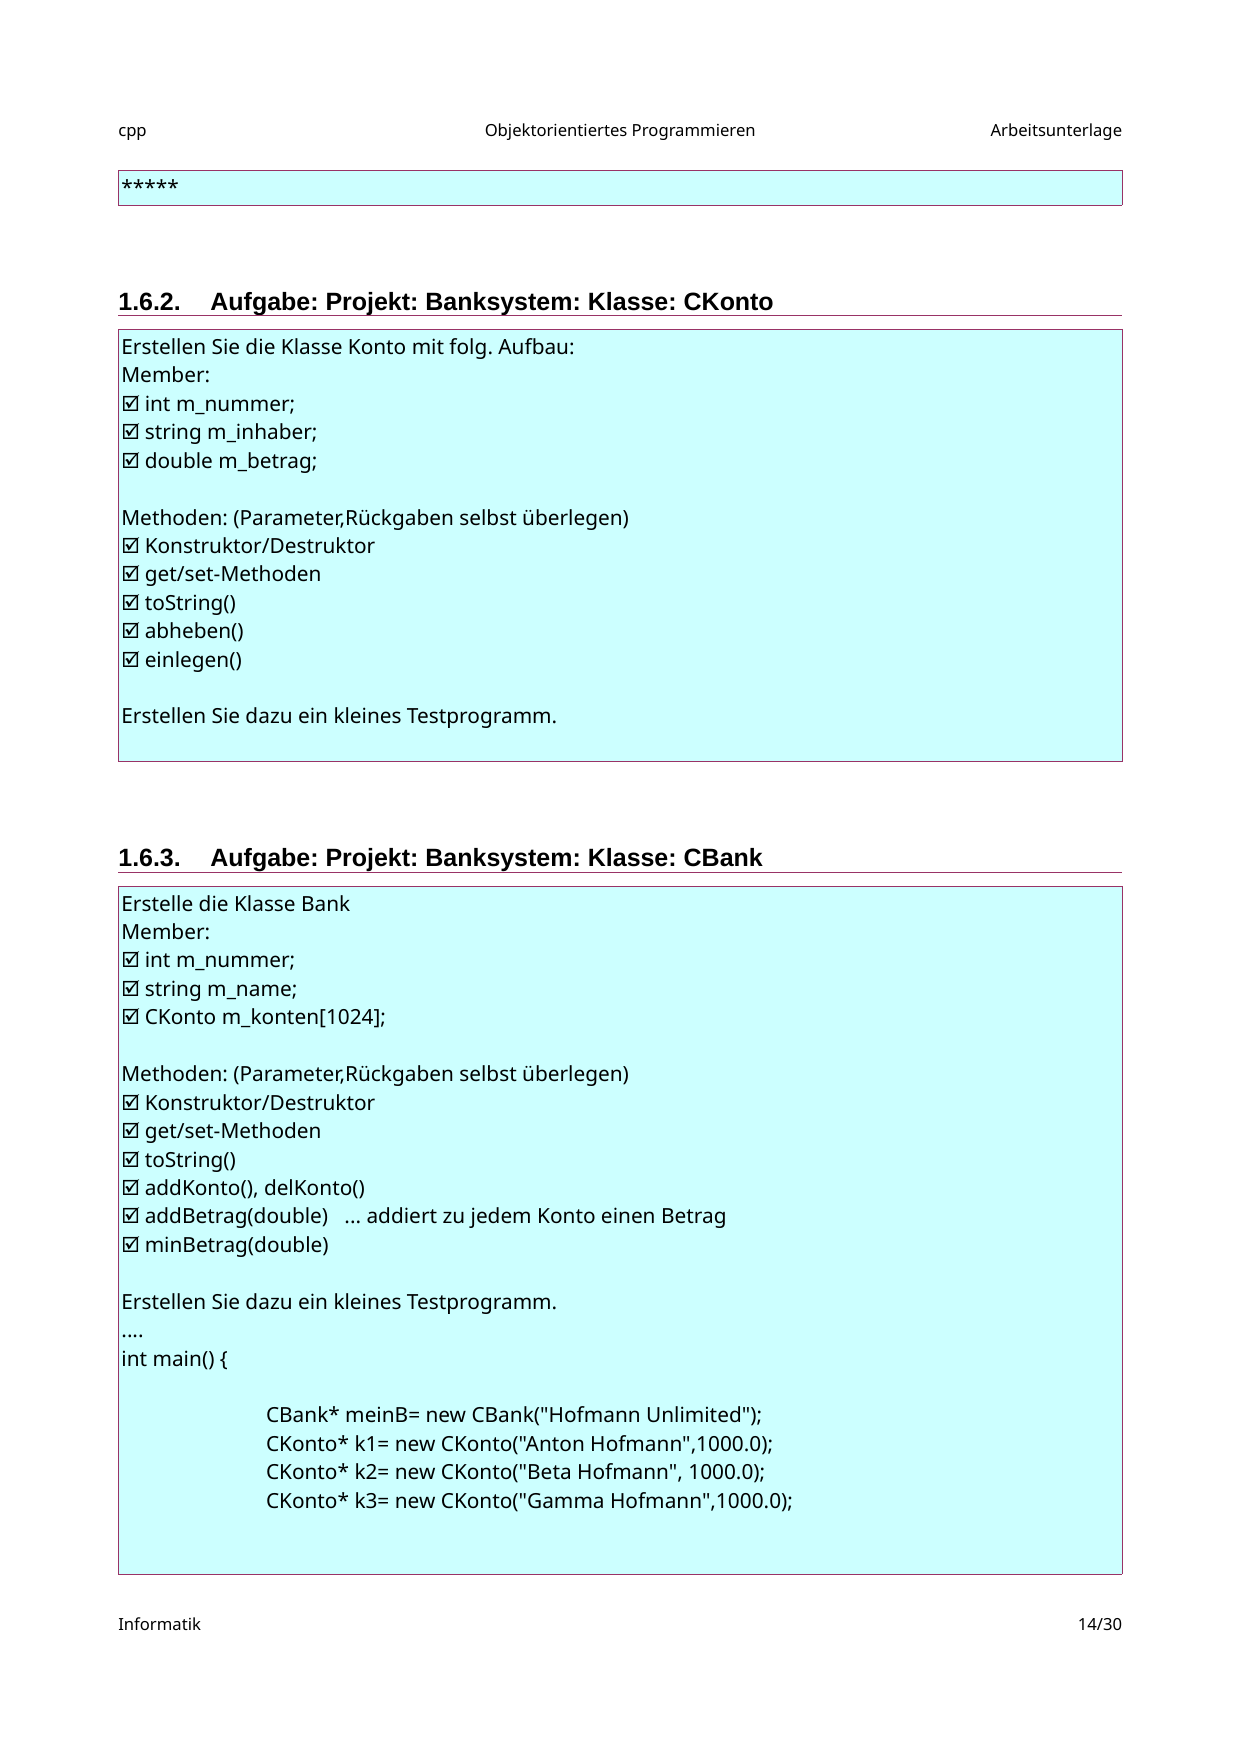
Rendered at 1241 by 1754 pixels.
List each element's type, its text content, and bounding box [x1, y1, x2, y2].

list addBetrag(double) ... addiert zu jedem Konto einen Betrag [119, 1198, 1122, 1227]
list CKonto m_konten[1024]; [119, 999, 1122, 1028]
text .... [119, 1312, 1122, 1341]
subtitle Aufgabe: Projekt: Banksystem: Klasse: CKonto [118, 287, 1122, 315]
list Konstruktor/Destruktor [119, 1085, 1122, 1113]
text Methoden: (Parameter,Rückgaben selbst überlegen) [119, 499, 1122, 528]
text int main() { [119, 1341, 1122, 1369]
list int m_nummer; [119, 943, 1122, 971]
text Erstelle die Klasse Bank Member: [119, 887, 1122, 943]
list get/set-Methoden [119, 556, 1122, 585]
text CBank* meinB= new CBank("Hofmann Unlimited"); [119, 1398, 1122, 1426]
list get/set-Methoden [119, 1113, 1122, 1142]
text CKonto* k2= new CKonto("Beta Hofmann", 1000.0); [119, 1454, 1122, 1483]
text ***** [119, 171, 1122, 205]
list addKonto(), delKonto() [119, 1170, 1122, 1198]
list minBetrag(double) [119, 1227, 1122, 1255]
text CKonto* k1= new CKonto("Anton Hofmann",1000.0); [119, 1426, 1122, 1454]
list Konstruktor/Destruktor [119, 528, 1122, 556]
list toString() [119, 1142, 1122, 1170]
text Methoden: (Parameter,Rückgaben selbst überlegen) [119, 1056, 1122, 1085]
text CKonto* k3= new CKonto("Gamma Hofmann",1000.0); [119, 1483, 1122, 1511]
text Erstellen Sie dazu ein kleines Testprogramm. [119, 699, 1122, 727]
list toString() [119, 585, 1122, 613]
text Erstellen Sie die Klasse Konto mit folg. Aufbau: [119, 330, 1122, 357]
list int m_nummer; [119, 386, 1122, 414]
list double m_betrag; [119, 443, 1122, 471]
subtitle Aufgabe: Projekt: Banksystem: Klasse: CBank [118, 843, 1122, 872]
list einlegen() [119, 642, 1122, 670]
list string m_name; [119, 971, 1122, 999]
list string m_inhaber; [119, 414, 1122, 443]
text Erstellen Sie dazu ein kleines Testprogramm. [119, 1284, 1122, 1312]
text Member: [119, 357, 1122, 386]
list abheben() [119, 613, 1122, 642]
